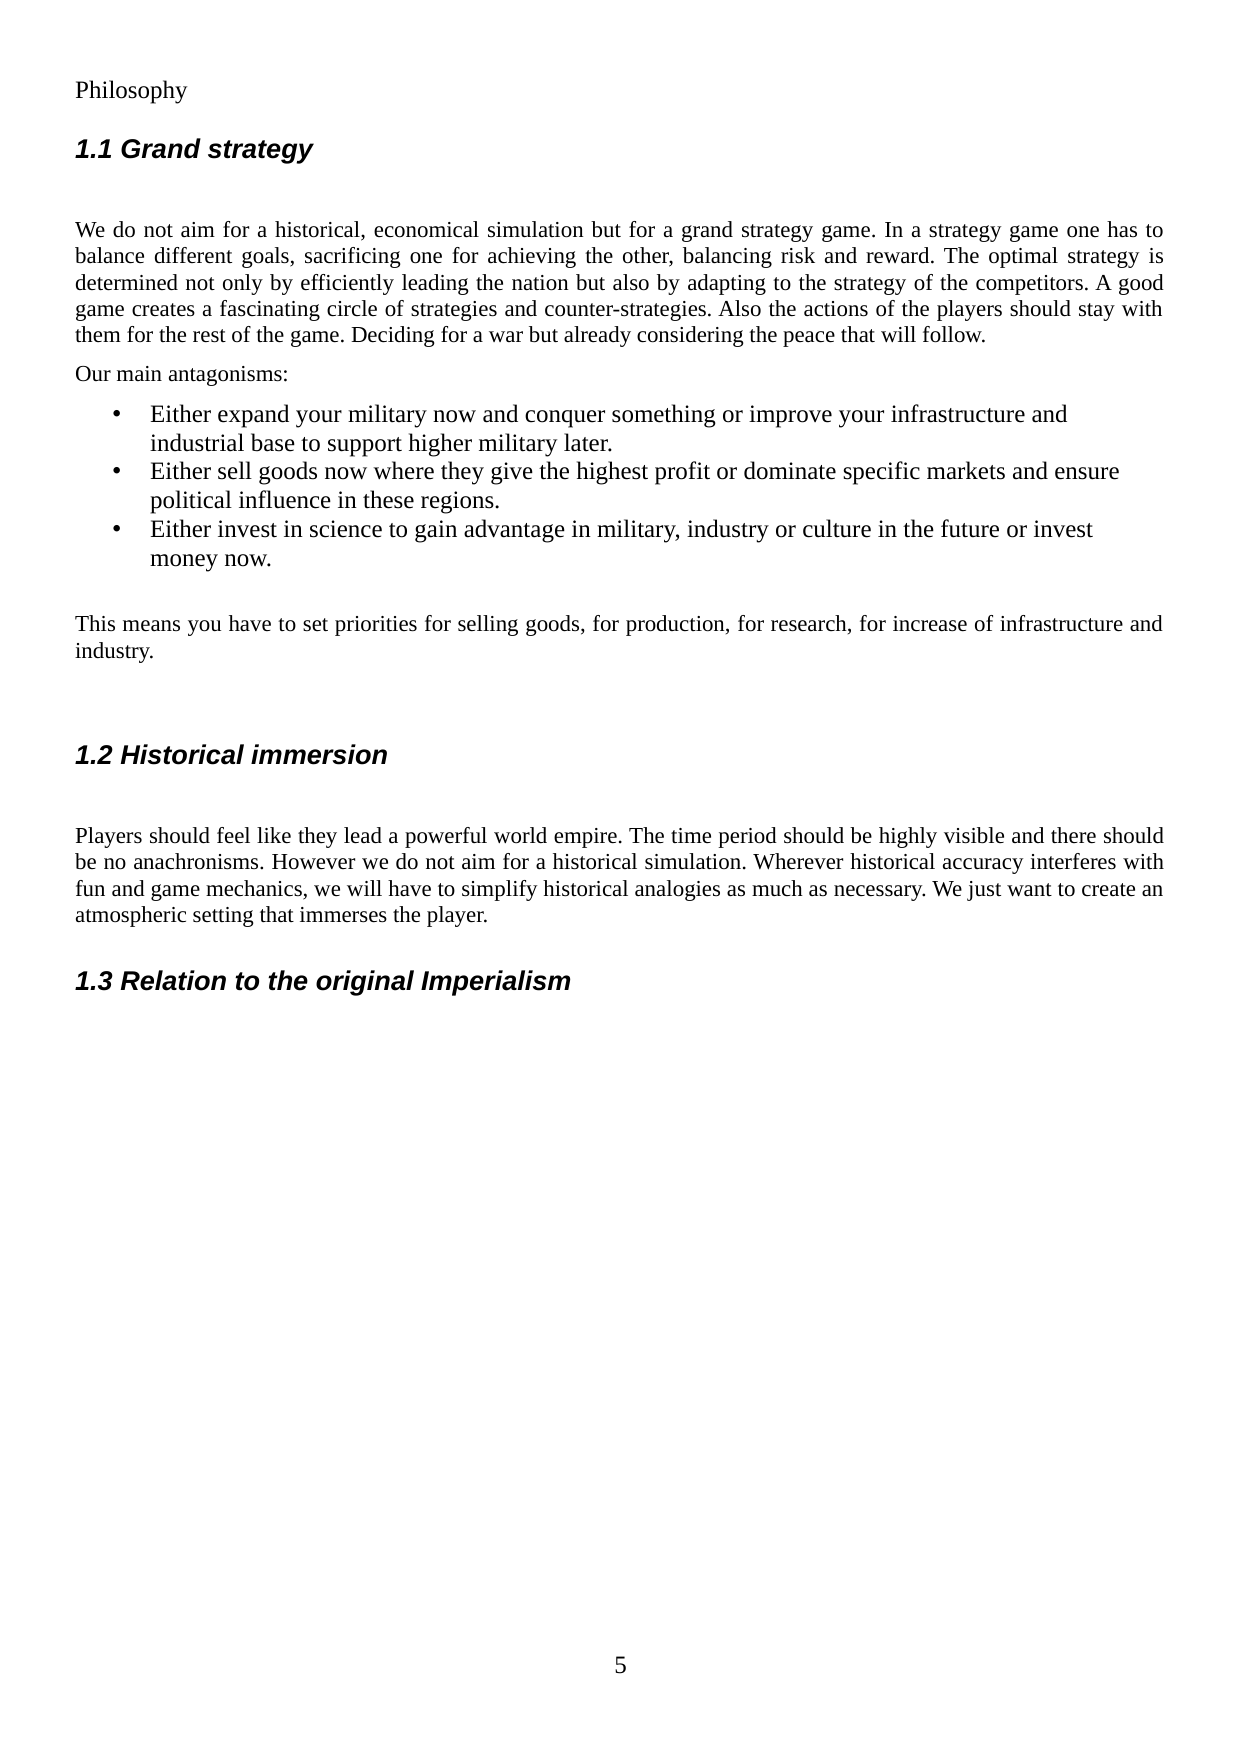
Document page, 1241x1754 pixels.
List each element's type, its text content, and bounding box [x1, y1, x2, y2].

text Players should feel like they lead a powerful world empire. The time period should be highly visible and there should be no anachronisms. However we do not aim for a historical simulation. Wherever historical accuracy interferes with fun and game mechanics, we will have to simplify historical analogies as much as necessary. We just want to create an atmospheric setting that immerses the player. [75, 822, 1166, 927]
text We do not aim for a historical, economical simulation but for a grand strategy game. In a strategy game one has to balance different goals, sacrificing one for achieving the other, balancing risk and reward. The optimal strategy is determined not only by efficiently leading the nation but also by adapting to the strategy of the competitors. A good game creates a fascinating circle of strategies and counter-strategies. Also the actions of the players should stay with them for the rest of the game. Deciding for a war but already considering the peace that will follow. [75, 216, 1166, 348]
text Our main antagonisms: [75, 360, 1166, 386]
list Either expand your military now and conquer something or improve your infrastructure and industrial base to support higher military later. [112, 399, 1166, 456]
text This means you have to set priorities for selling goods, for production, for research, for increase of infrastructure and industry. [75, 610, 1166, 663]
list Either sell goods now where they give the highest profit or dominate specific markets and ensure political influence in these regions. [112, 456, 1166, 514]
list Either invest in science to gain advantage in military, industry or culture in the future or invest money now. [112, 514, 1166, 571]
subtitle Grand strategy [75, 133, 1166, 164]
subtitle Historical immersion [75, 739, 1166, 771]
subtitle Relation to the original Imperialism [75, 965, 1166, 996]
